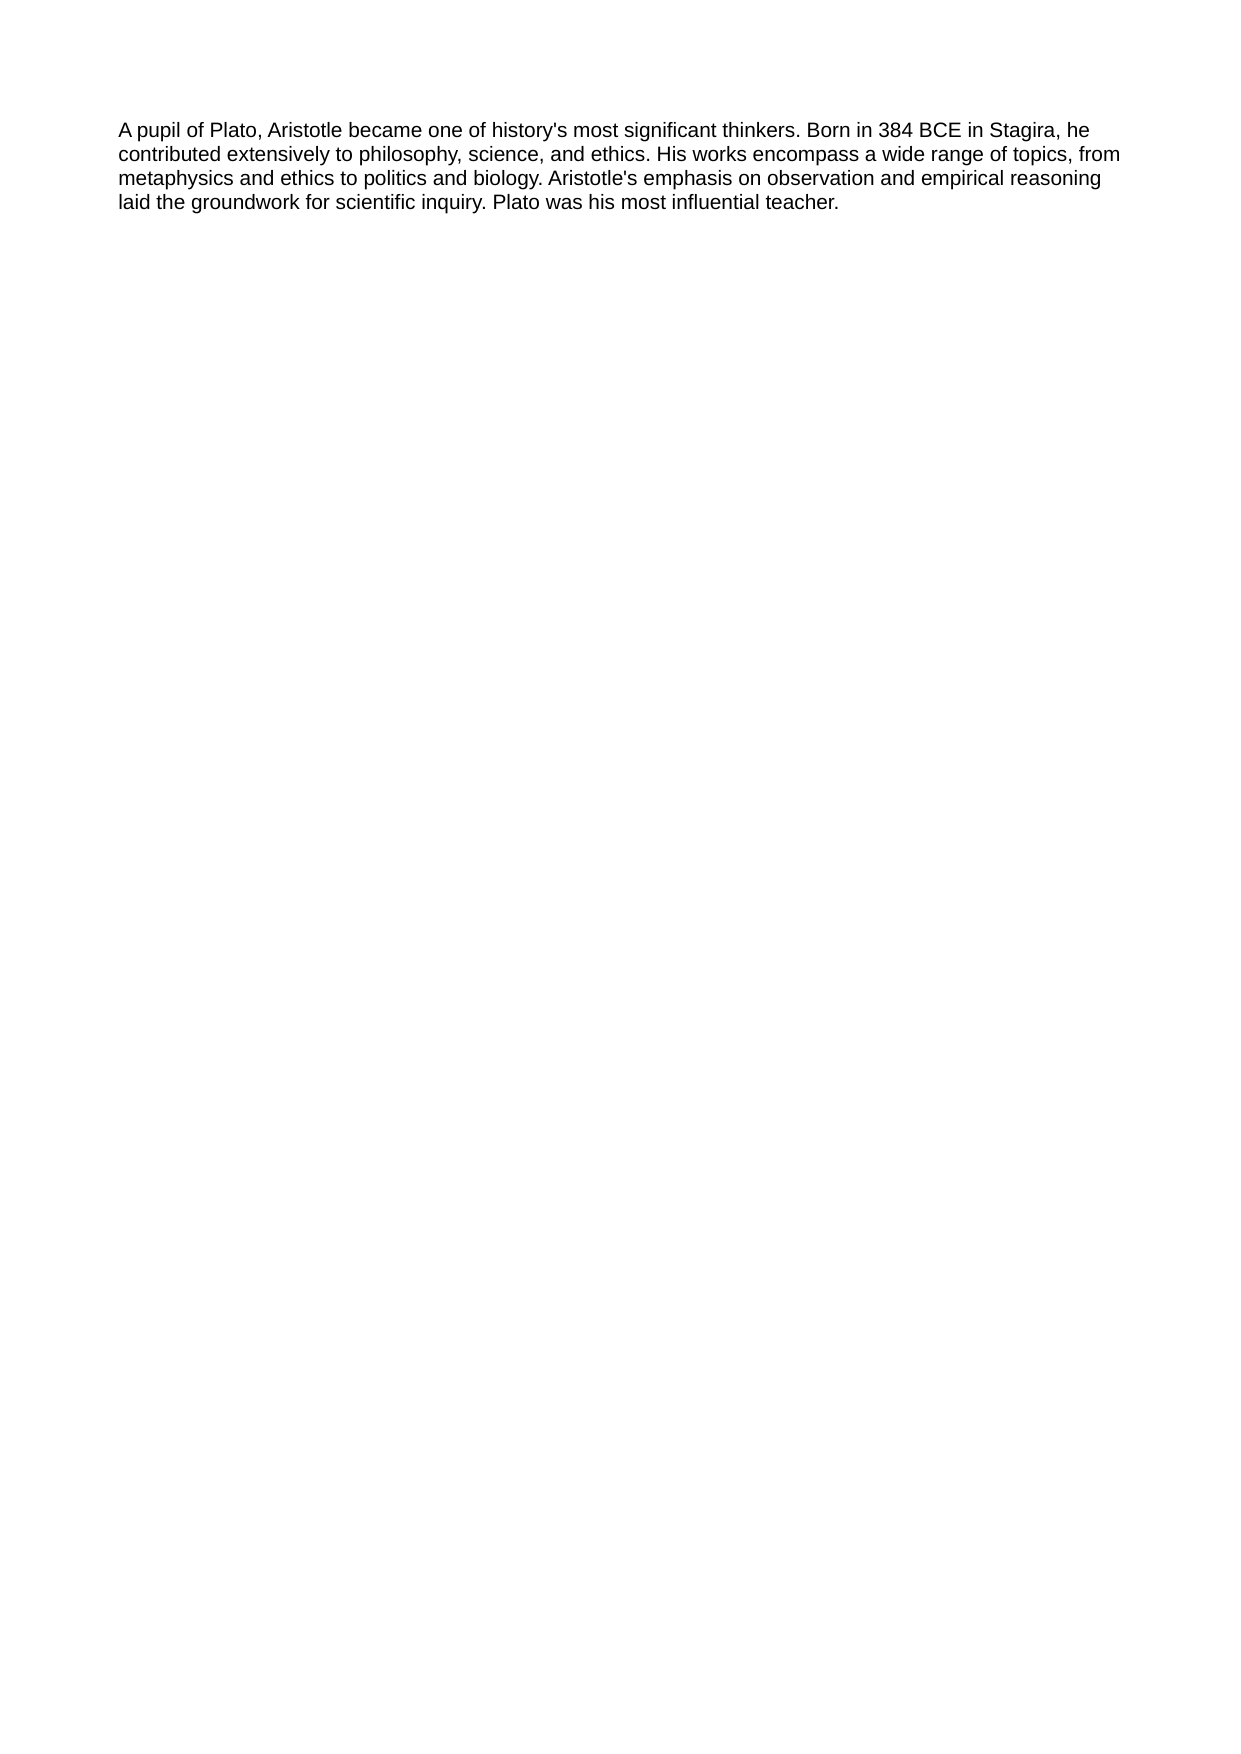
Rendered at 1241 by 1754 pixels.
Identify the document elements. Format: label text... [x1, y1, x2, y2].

text A pupil of Plato, Aristotle became one of history's most significant thinkers. Born in 384 BCE in Stagira, he contributed extensively to philosophy, science, and ethics. His works encompass a wide range of topics, from metaphysics and ethics to politics and biology. Aristotle's emphasis on observation and empirical reasoning laid the groundwork for scientific inquiry. Plato was his most influential teacher. [118, 118, 1122, 214]
